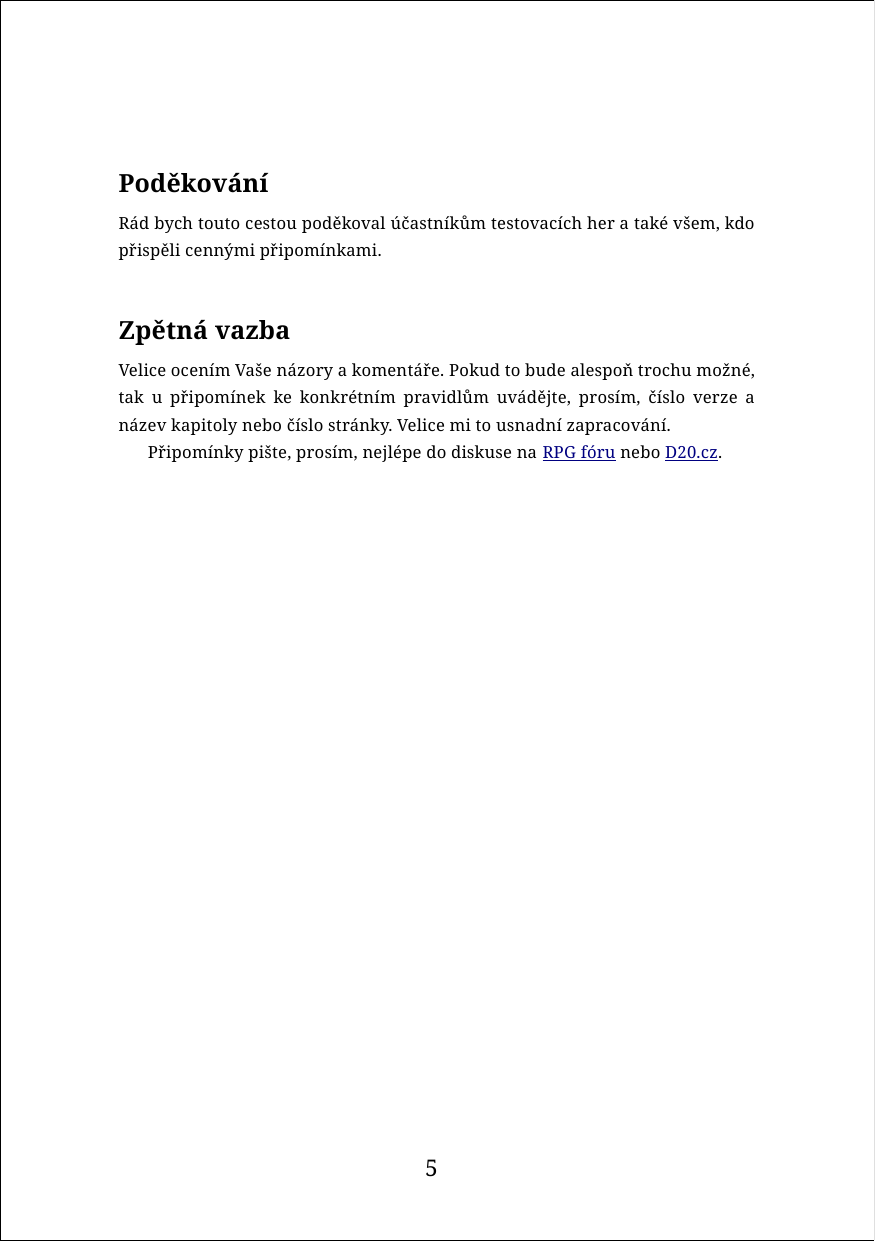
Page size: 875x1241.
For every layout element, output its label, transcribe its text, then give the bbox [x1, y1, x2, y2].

text Rád bych touto cestou poděkoval účastníkům testovacích her a také všem, kdo přispěli cennými připomínkami. [118, 211, 756, 261]
subtitle Poděkování [118, 166, 756, 199]
subtitle Zpětná vazba [118, 313, 756, 347]
text Velice ocením Vaše názory a komentáře. Pokud to bude alespoň trochu možné, tak u připomínek ke konkrétním pravidlům uvádějte, prosím, číslo verze a název kapitoly nebo číslo stránky. Velice mi to usnadní zapracování. Připomínky pište, prosím, nejlépe do diskuse na RPG fóru nebo D20.cz. [118, 359, 756, 463]
